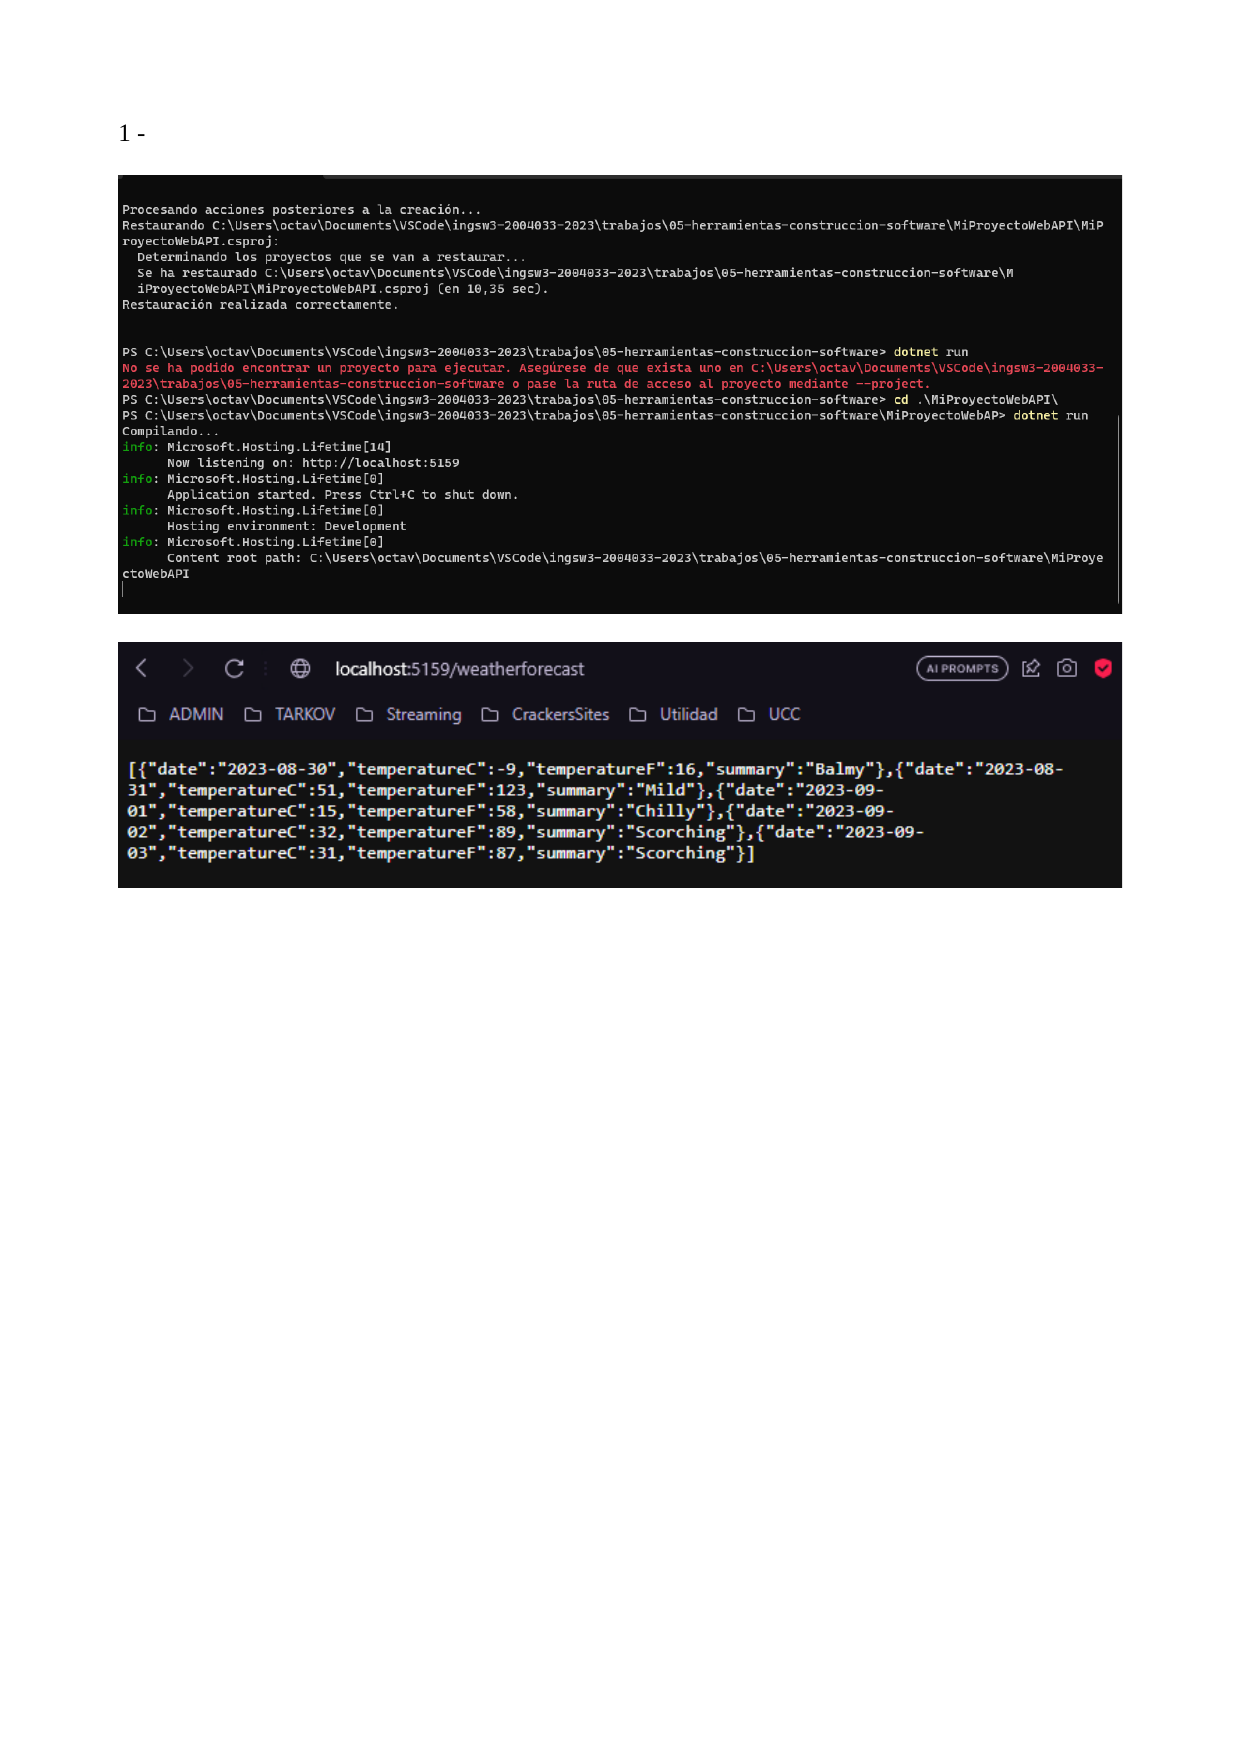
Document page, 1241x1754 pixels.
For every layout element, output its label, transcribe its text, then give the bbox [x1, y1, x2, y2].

picture [118, 642, 1123, 888]
text 1 - [118, 118, 1122, 147]
picture [118, 175, 1123, 614]
